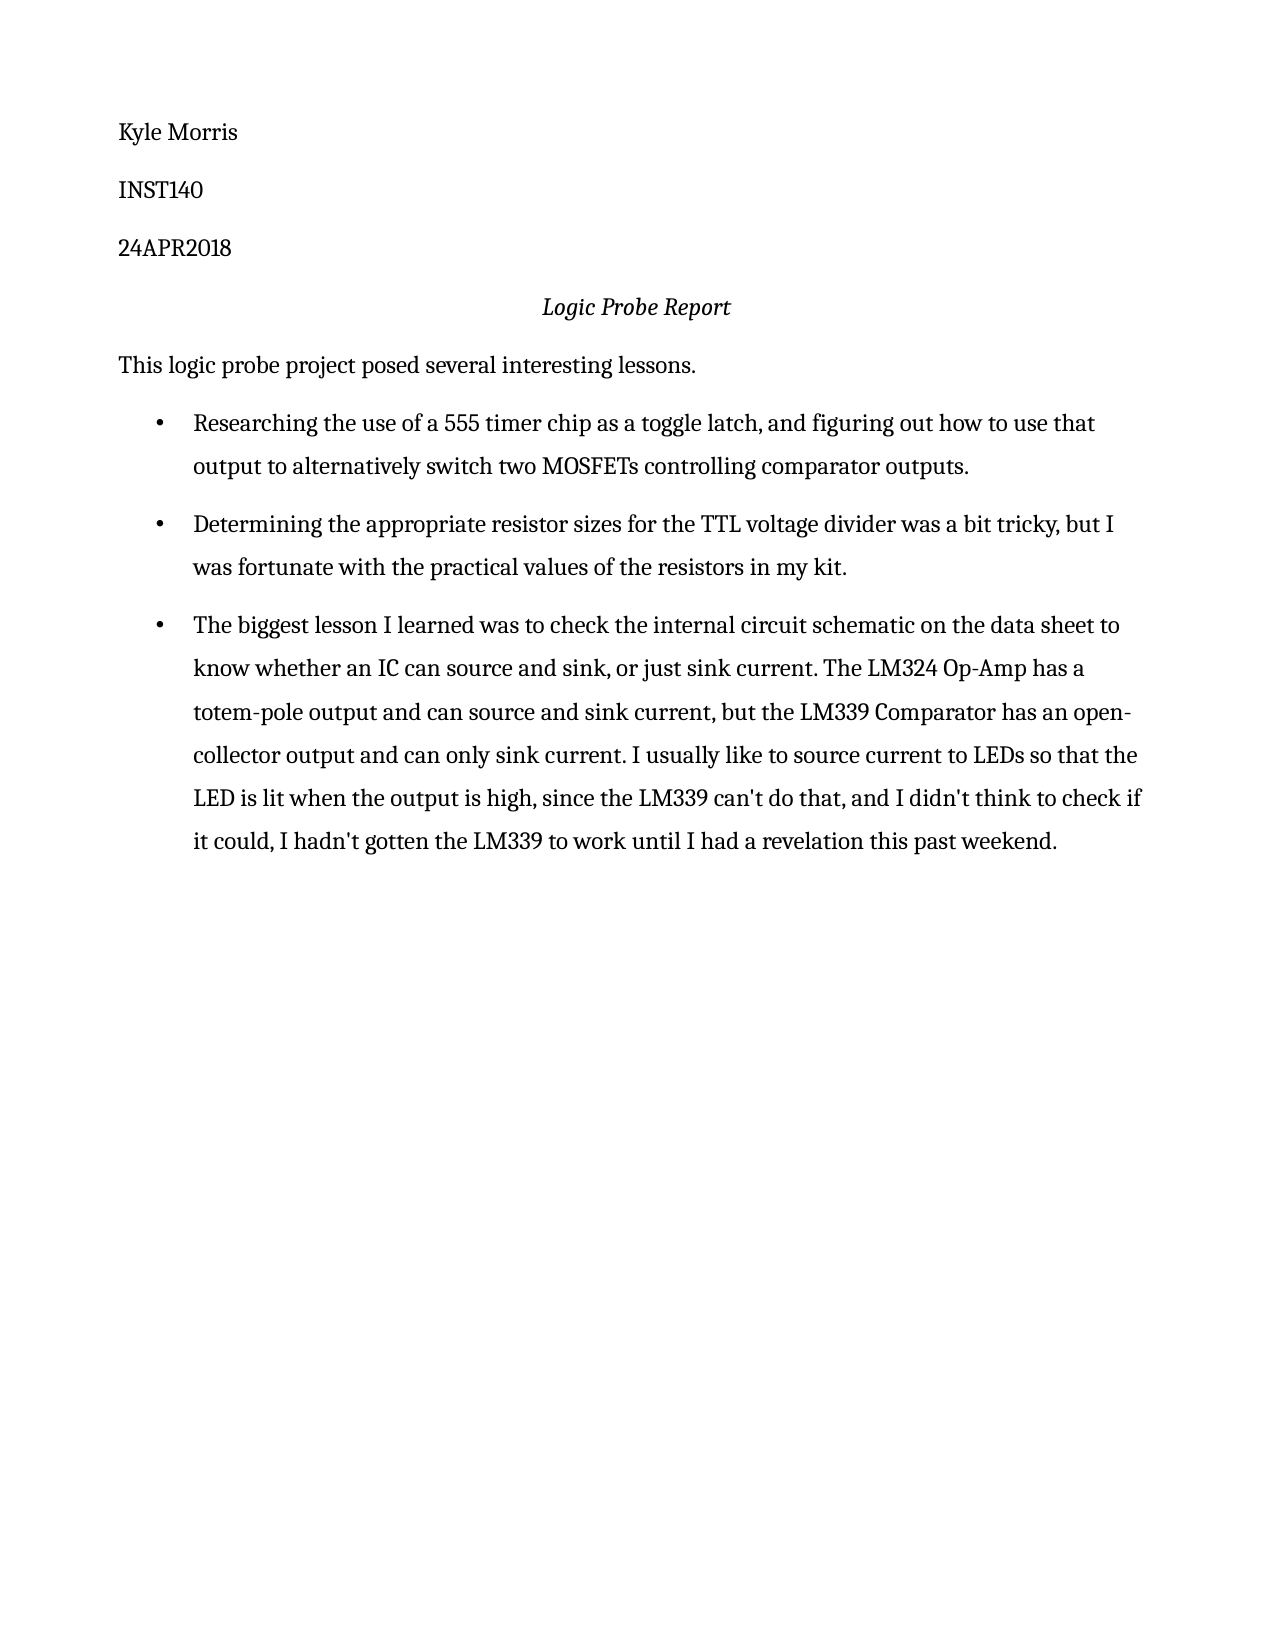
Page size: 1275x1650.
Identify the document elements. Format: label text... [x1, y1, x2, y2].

text Kyle Morris [118, 118, 1157, 147]
list Determining the appropriate resistor sizes for the TTL voltage divider was a bit tricky, but I was fortunate with the practical values of the resistors in my kit. [156, 510, 1157, 582]
text INST140 [118, 176, 1157, 205]
text Logic Probe Report [118, 292, 1157, 321]
text 24APR2018 [118, 234, 1157, 263]
list Researching the use of a 555 timer chip as a toggle latch, and figuring out how to use that output to alternatively switch two MOSFETs controlling comparator outputs. [156, 409, 1157, 481]
list The biggest lesson I learned was to check the internal circuit schematic on the data sheet to know whether an IC can source and sink, or just sink current. The LM324 Op-Amp has a totem-pole output and can source and sink current, but the LM339 Comparator has an open-collector output and can only sink current. I usually like to source current to LEDs so that the LED is lit when the output is high, since the LM339 can't do that, and I didn't think to check if it could, I hadn't gotten the LM339 to work until I had a revelation this past weekend. [156, 611, 1157, 856]
text This logic probe project posed several interesting lessons. [118, 351, 1157, 379]
